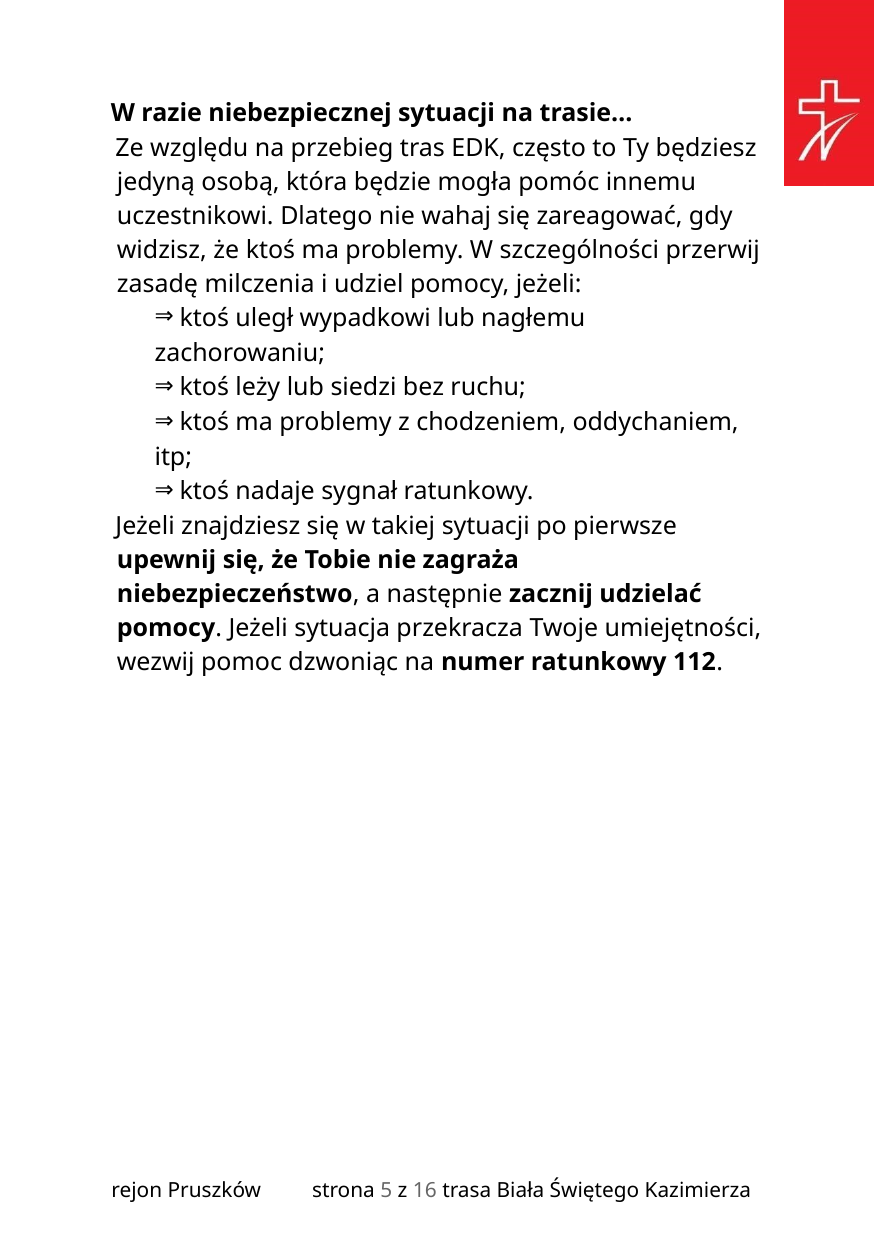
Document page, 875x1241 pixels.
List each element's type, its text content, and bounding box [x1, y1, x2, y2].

text ⇒ ktoś ma problemy z chodzeniem, oddychaniem, itp; [154, 403, 762, 472]
text ⇒ ktoś uległ wypadkowi lub nagłemu zachorowaniu; [154, 299, 762, 368]
text ⇒ ktoś leży lub siedzi bez ruchu; [154, 369, 762, 403]
text ⇒ ktoś nadaje sygnał ratunkowy. [154, 473, 762, 507]
text W razie niebezpiecznej sytuacji na trasie… [111, 94, 762, 128]
text Ze względu na przebieg tras EDK, często to Ty będziesz jedyną osobą, która będzie mogła pomóc innemu uczestnikowi. Dlatego nie wahaj się zareagować, gdy widzisz, że ktoś ma problemy. W szczególności przerwij zasadę milczenia i udziel pomocy, jeżeli: [115, 129, 762, 299]
text Jeżeli znajdziesz się w takiej sytuacji po pierwsze upewnij się, że Tobie nie zagraża niebezpieczeństwo, a następnie zacznij udzielać pomocy. Jeżeli sytuacja przekracza Twoje umiejętności, wezwij pomoc dzwoniąc na numer ratunkowy 112. [115, 508, 762, 678]
picture [784, 0, 874, 186]
